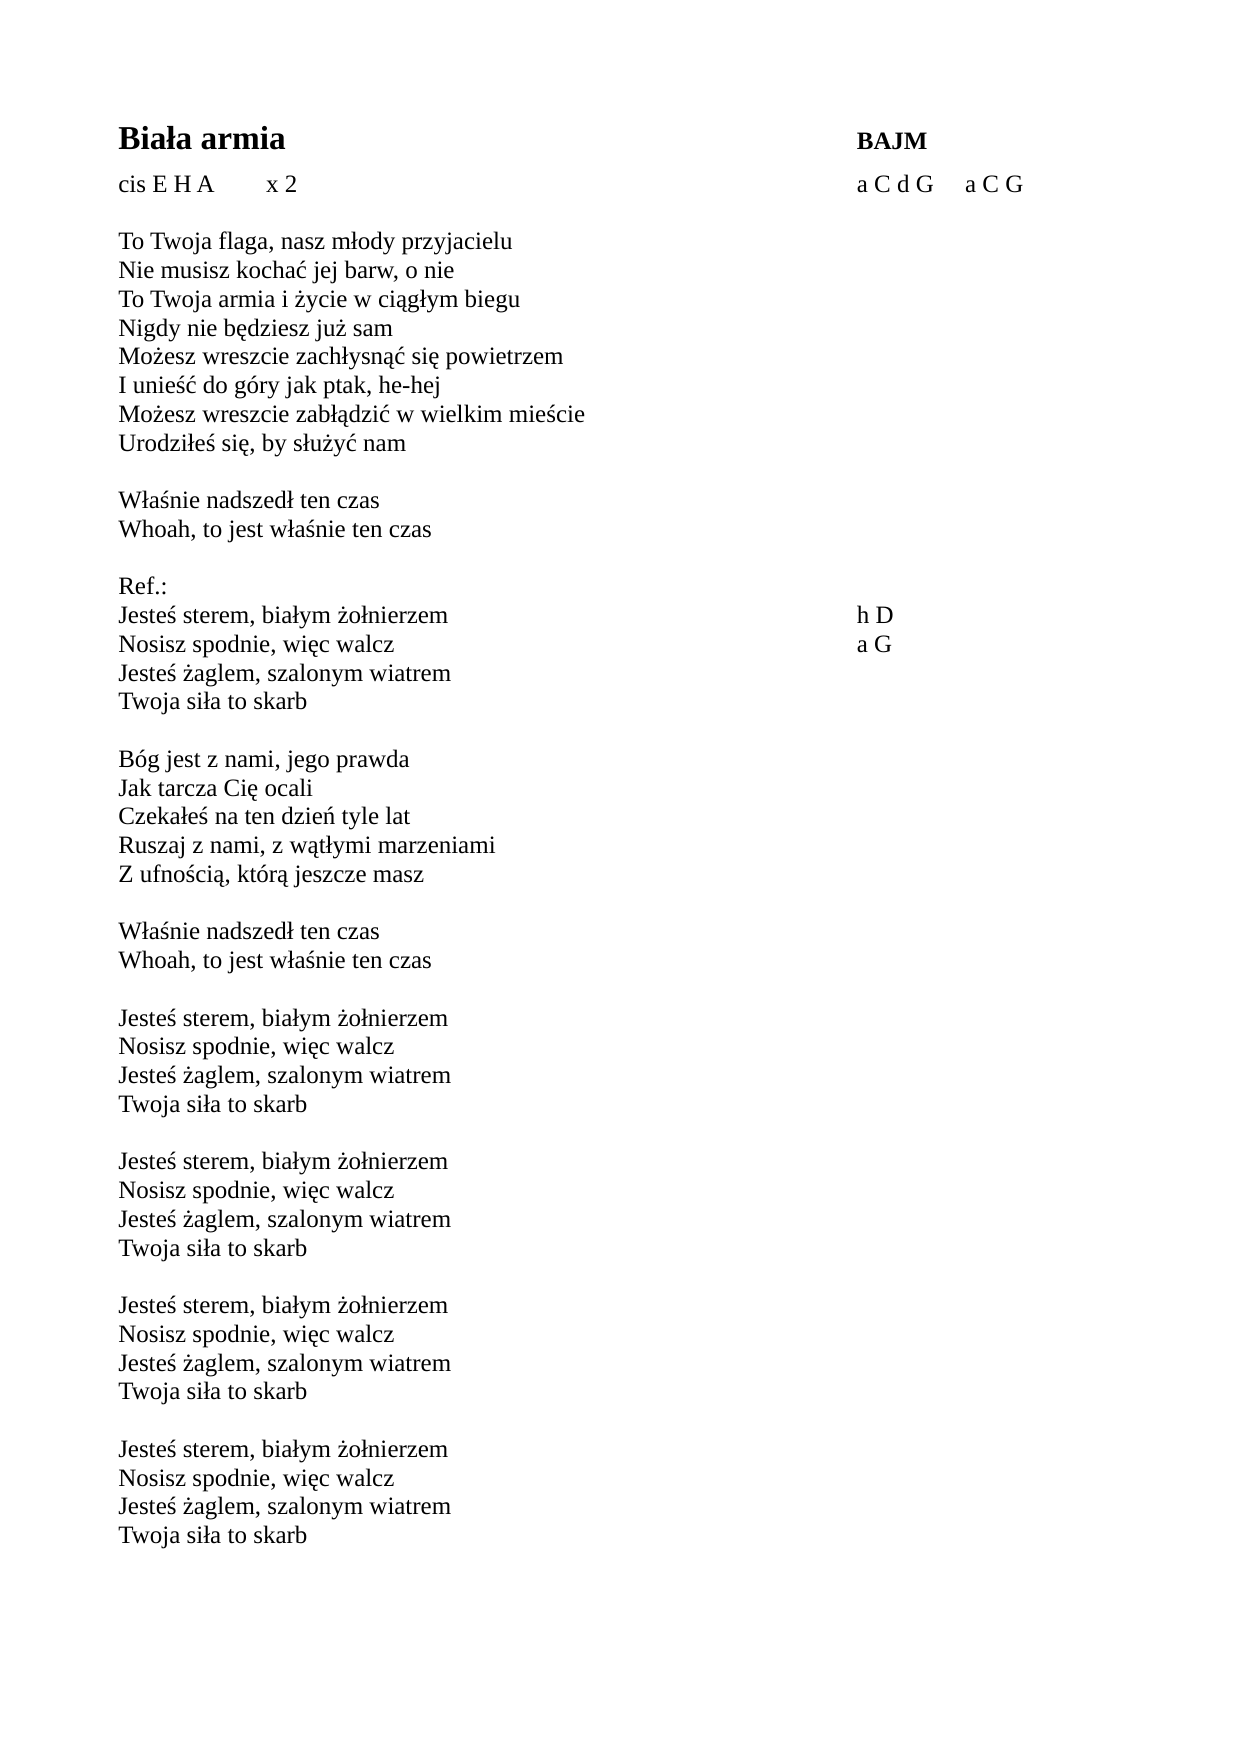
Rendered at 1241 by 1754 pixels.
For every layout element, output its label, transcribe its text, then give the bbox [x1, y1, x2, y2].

text To Twoja flaga, nasz młody przyjacielu Nie musisz kochać jej barw, o nie To Twoja armia i życie w ciągłym biegu Nigdy nie będziesz już sam Możesz wreszcie zachłysnąć się powietrzem I unieść do góry jak ptak, he-hej Możesz wreszcie zabłądzić w wielkim mieście Urodziłeś się, by służyć nam Właśnie nadszedł ten czas Whoah, to jest właśnie ten czas Ref.: Jesteś sterem, białym żołnierzem h D Nosisz spodnie, więc walcz a G Jesteś żaglem, szalonym wiatrem Twoja siła to skarb Bóg jest z nami, jego prawda Jak tarcza Cię ocali Czekałeś na ten dzień tyle lat Ruszaj z nami, z wątłymi marzeniami Z ufnością, którą jeszcze masz Właśnie nadszedł ten czas Whoah, to jest właśnie ten czas Jesteś sterem, białym żołnierzem Nosisz spodnie, więc walcz Jesteś żaglem, szalonym wiatrem Twoja siła to skarb Jesteś sterem, białym żołnierzem Nosisz spodnie, więc walcz Jesteś żaglem, szalonym wiatrem Twoja siła to skarb Jesteś sterem, białym żołnierzem Nosisz spodnie, więc walcz Jesteś żaglem, szalonym wiatrem Twoja siła to skarb Jesteś sterem, białym żołnierzem Nosisz spodnie, więc walcz Jesteś żaglem, szalonym wiatrem Twoja siła to skarb [118, 226, 1122, 1578]
text cis E H A x 2 a C d G a C G [118, 169, 1122, 198]
subtitle Biała armia BAJM [118, 118, 1122, 156]
